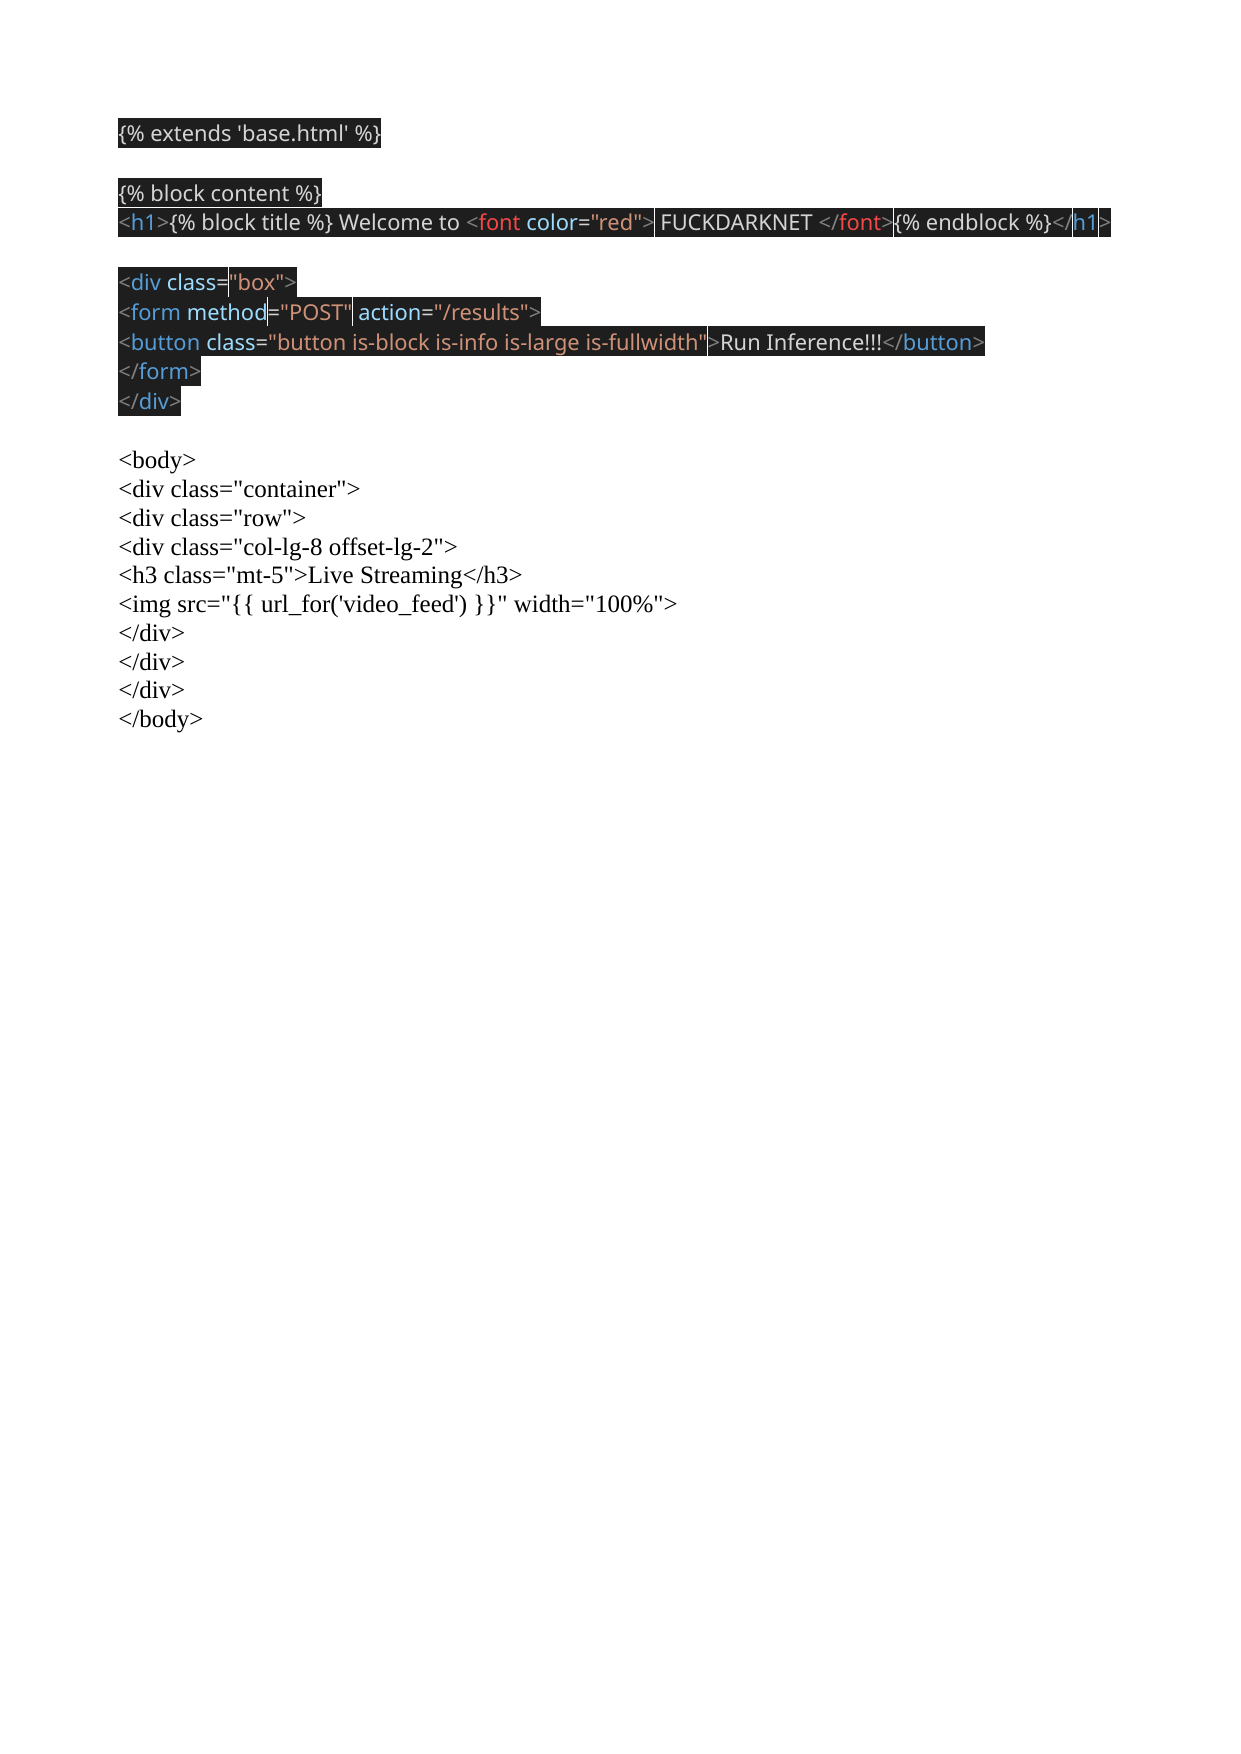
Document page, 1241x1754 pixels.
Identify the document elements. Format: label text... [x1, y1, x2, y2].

text </div> [118, 647, 1122, 676]
text </div> [118, 676, 1122, 704]
text <div class="row"> [118, 503, 1122, 532]
text <button class="button is-block is-info is-large is-fullwidth">Run Inference!!!</button> [118, 326, 1122, 356]
text <img src="{{ url_for('video_feed') }}" width="100%"> [118, 589, 1122, 618]
text <form method="POST" action="/results"> [118, 297, 1122, 326]
text <div class="box"> [118, 267, 1122, 297]
text <div class="container"> [118, 474, 1122, 503]
text </form> [118, 356, 1122, 386]
text {% extends 'base.html' %} [118, 118, 1122, 148]
text {% block content %} [118, 178, 1122, 207]
text </div> [118, 386, 1122, 416]
text </body> [118, 704, 1122, 733]
text <h3 class="mt-5">Live Streaming</h3> [118, 561, 1122, 589]
text <h1>{% block title %} Welcome to <font color="red"> FUCKDARKNET </font>{% endblock %}</h1> [118, 207, 1122, 237]
text <div class="col-lg-8 offset-lg-2"> [118, 532, 1122, 561]
text </div> [118, 618, 1122, 647]
text <body> [118, 446, 1122, 474]
